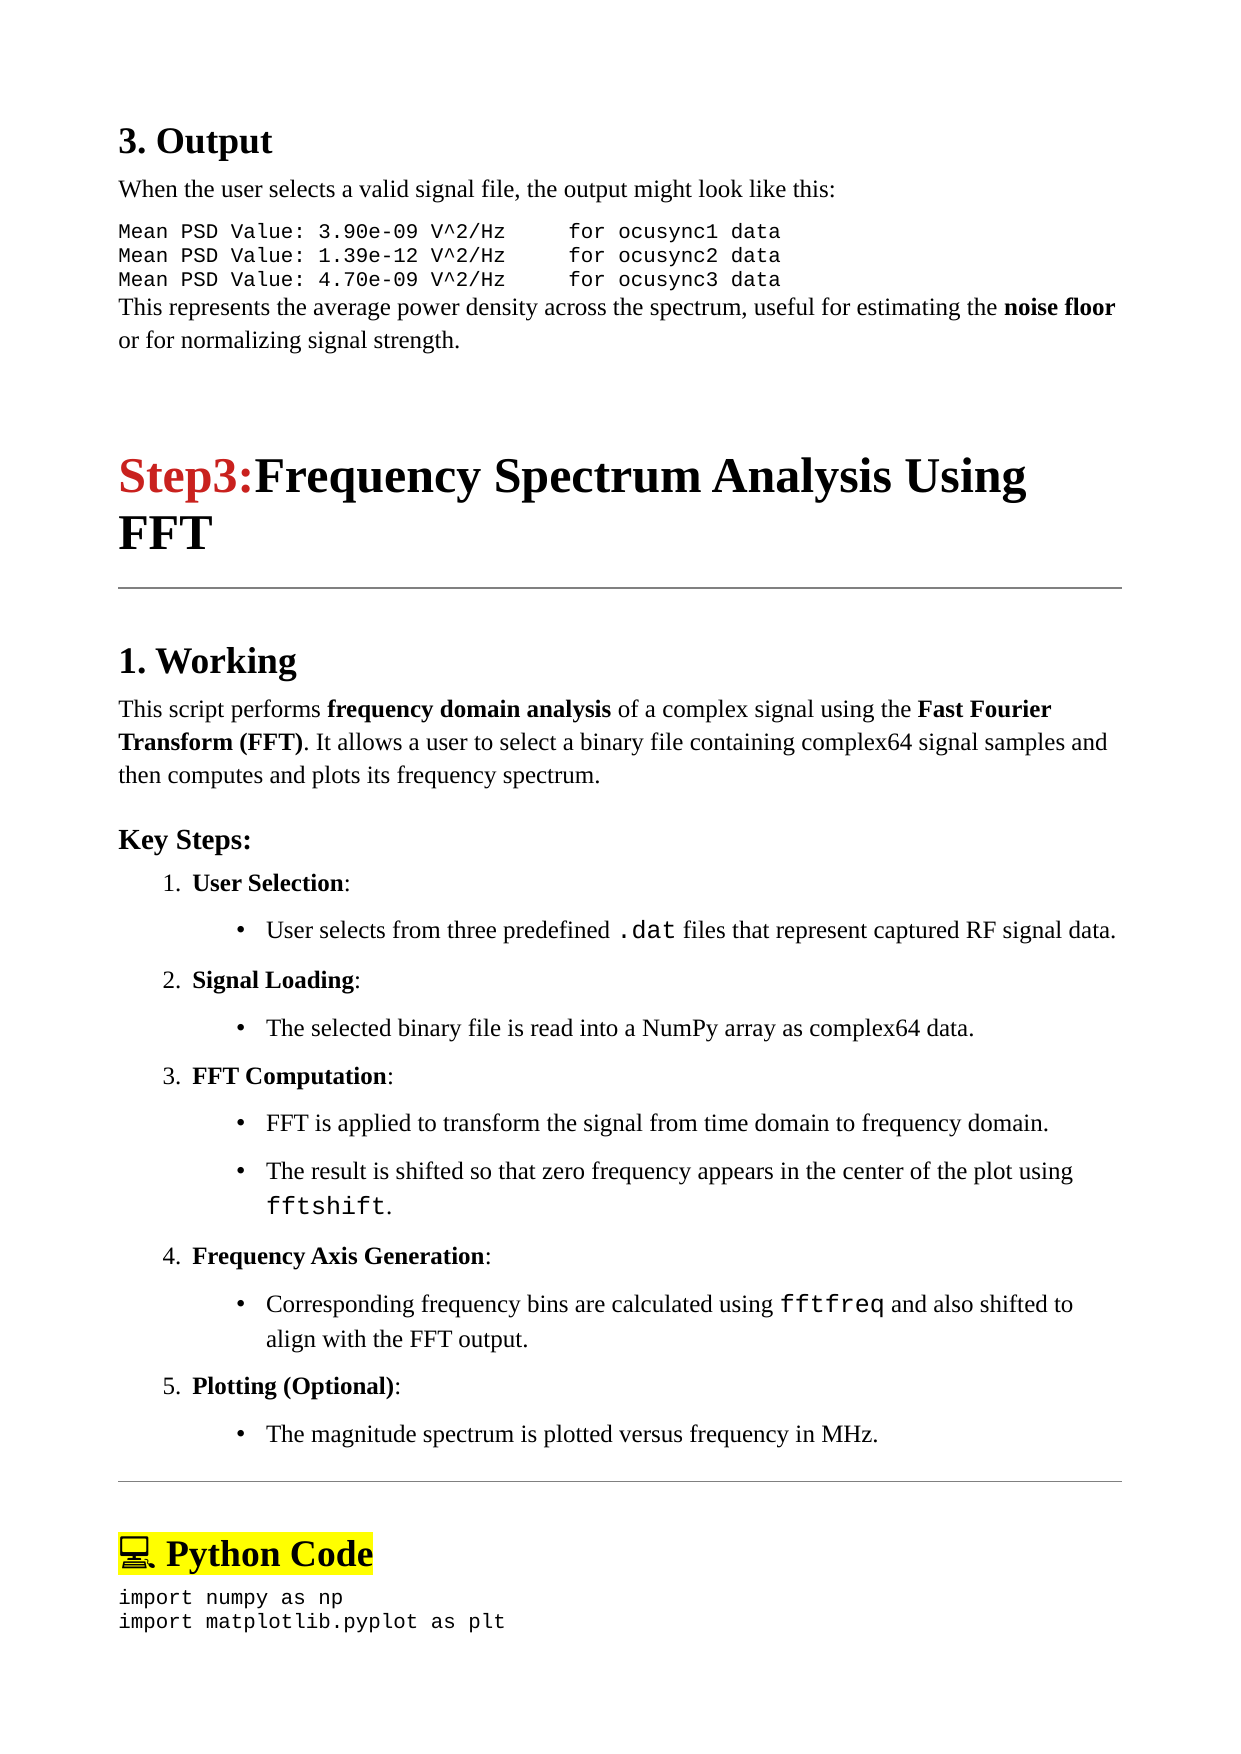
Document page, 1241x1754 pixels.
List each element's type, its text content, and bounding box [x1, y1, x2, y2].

list Corresponding frequency bins are calculated using fftfreq and also shifted to align with the FFT output. [236, 1289, 1122, 1353]
subtitle Step3:Frequency Spectrum Analysis Using FFT [118, 446, 1122, 561]
subtitle 1. Working [118, 638, 1122, 681]
list Signal Loading: [162, 966, 1122, 994]
text This script performs frequency domain analysis of a complex signal using the Fast Fourier Transform (FFT). It allows a user to select a binary file containing complex64 signal samples and then computes and plots its frequency spectrum. [118, 694, 1122, 788]
list FFT is applied to transform the signal from time domain to frequency domain. [236, 1108, 1122, 1137]
text Mean PSD Value: 1.39e-12 V^2/Hz for ocusync2 data [118, 245, 1122, 269]
list Plotting (Optional): [162, 1371, 1122, 1400]
list User Selection: [162, 868, 1122, 897]
text When the user selects a valid signal file, the output might look like this: [118, 174, 1122, 202]
subtitle 💻 Python Code [118, 1532, 1122, 1575]
list The result is shifted so that zero frequency appears in the center of the plot using fftshift. [236, 1156, 1122, 1222]
list Frequency Axis Generation: [162, 1241, 1122, 1270]
list User selects from three predefined .dat files that represent captured RF signal data. [236, 916, 1122, 946]
text import numpy as np [118, 1587, 1122, 1611]
text Mean PSD Value: 4.70e-09 V^2/Hz for ocusync3 data [118, 269, 1122, 292]
subtitle 3. Output [118, 118, 1122, 161]
list FFT Computation: [162, 1061, 1122, 1089]
text This represents the average power density across the spectrum, useful for estimating the noise floor or for normalizing signal strength. [118, 292, 1122, 354]
list The selected binary file is read into a NumPy array as complex64 data. [236, 1013, 1122, 1042]
subtitle Key Steps: [118, 822, 1122, 856]
list The magnitude spectrum is plotted versus frequency in MHz. [236, 1419, 1122, 1448]
text import matplotlib.pyplot as plt [118, 1611, 1122, 1635]
text Mean PSD Value: 3.90e-09 V^2/Hz for ocusync1 data [118, 221, 1122, 245]
